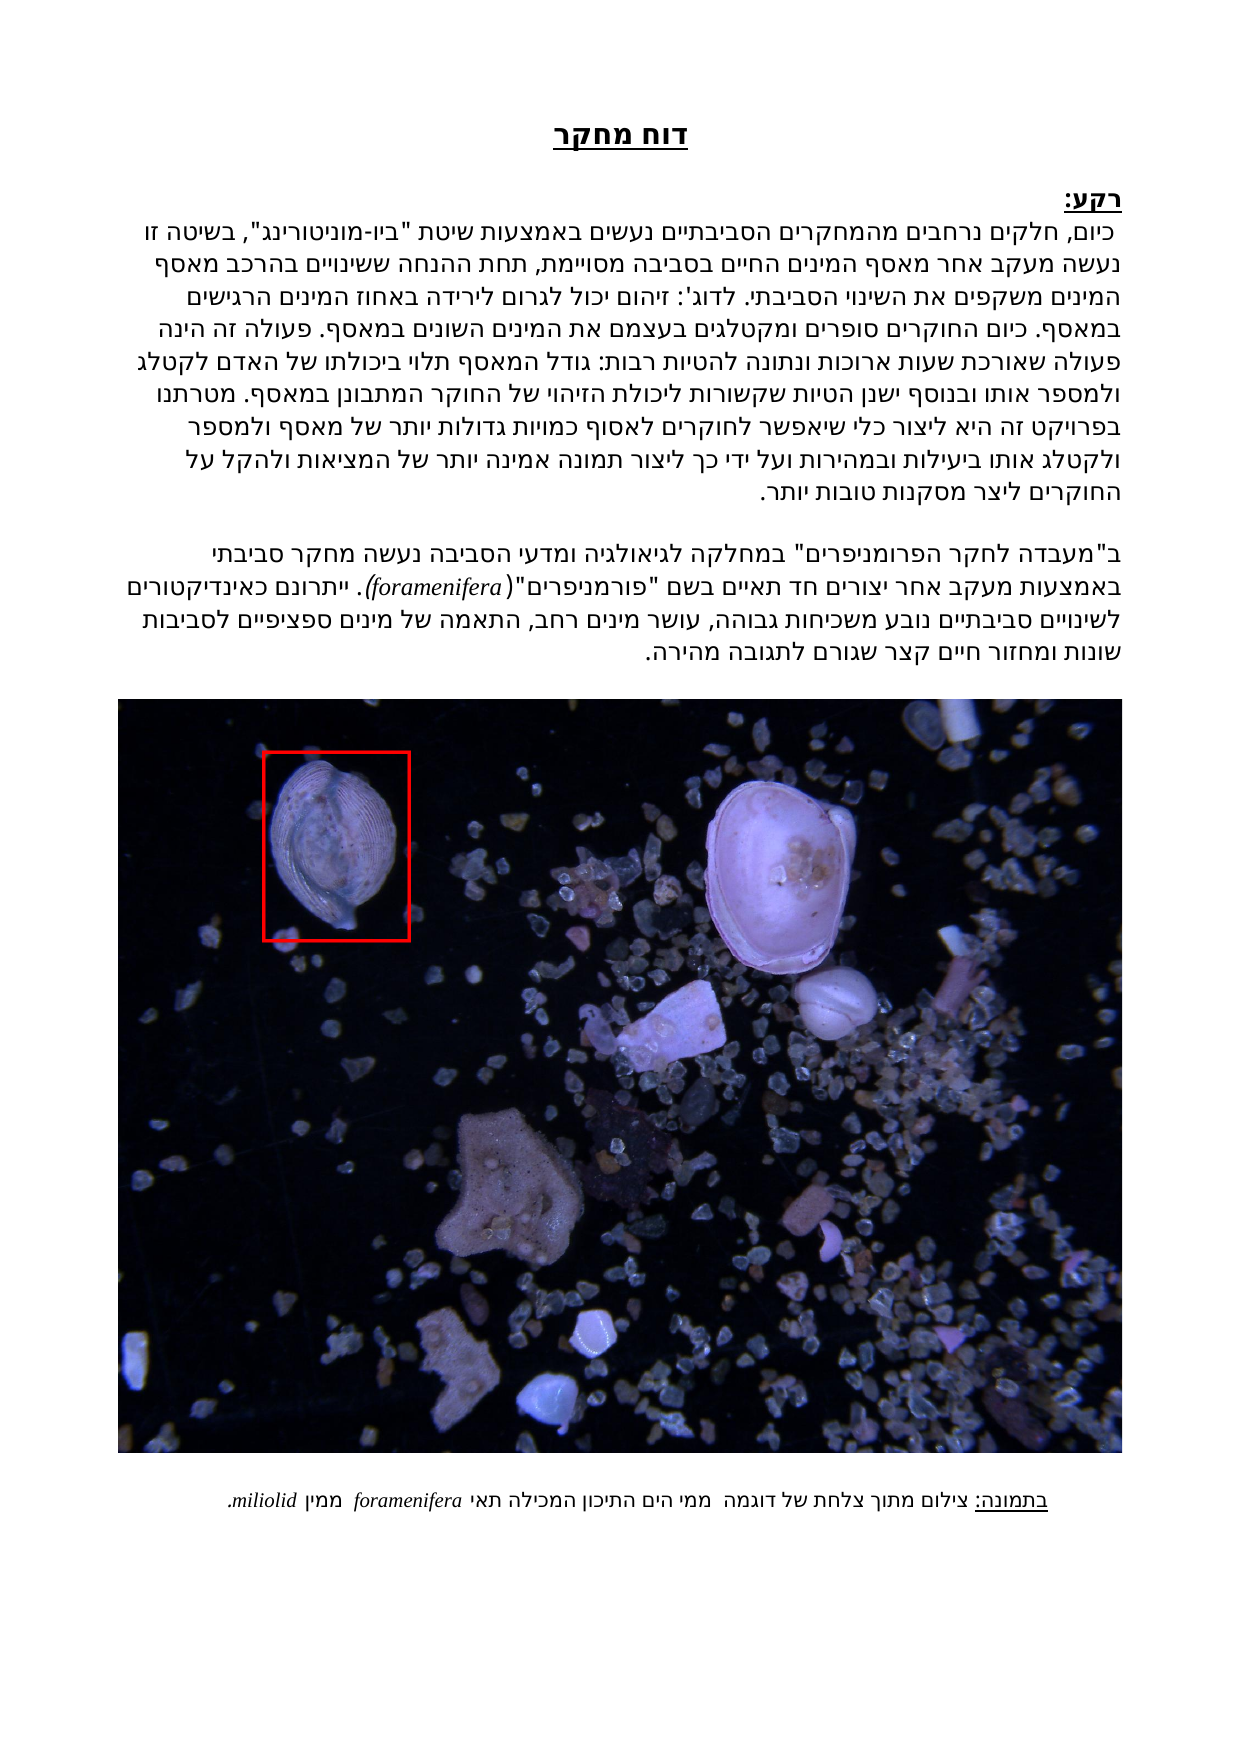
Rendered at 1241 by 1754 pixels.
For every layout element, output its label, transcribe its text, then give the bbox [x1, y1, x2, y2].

text בתמונה: צילום מתוך צלחת של דוגמה ממי הים התיכון המכילה תאי foramenifera ממין miliolid. [118, 1485, 1122, 1518]
text כיום, חלקים נרחבים מהמחקרים הסביבתיים נעשים באמצעות שיטת "ביו-מוניטורינג", בשיטה זו נעשה מעקב אחר מאסף המינים החיים בסביבה מסויימת, תחת ההנחה ששינויים בהרכב מאסף המינים משקפים את השינוי הסביבתי. לדוג': זיהום יכול לגרום לירידה באחוז המינים הרגישים במאסף. כיום החוקרים סופרים ומקטלגים בעצמם את המינים השונים במאסף. פעולה זה הינה פעולה שאורכת שעות ארוכות ונתונה להטיות רבות: גודל המאסף תלוי ביכולתו של האדם לקטלג ולמספר אותו ובנוסף ישנן הטיות שקשורות ליכולת הזיהוי של החוקר המתבונן במאסף. מטרתנו בפרויקט זה היא ליצור כלי שיאפשר לחוקרים לאסוף כמויות גדולות יותר של מאסף ולמספר ולקטלג אותו ביעילות ובמהירות ועל ידי כך ליצור תמונה אמינה יותר של המציאות ולהקל על החוקרים ליצר מסקנות טובות יותר. [118, 217, 1122, 511]
text רקע: [118, 185, 1122, 217]
text ב"מעבדה לחקר הפרומניפרים" במחלקה לגיאולגיה ומדעי הסביבה נעשה מחקר סביבתי באמצעות מעקב אחר יצורים חד תאיים בשם "פורמניפרים"(foramenifera). ייתרונם כאינדיקטורים לשינויים סביבתיים נובע משכיחות גבוהה, עושר מינים רחב, התאמה של מינים ספציפיים לסביבות שונות ומחזור חיים קצר שגורם לתגובה מהירה. [118, 540, 1122, 671]
picture [118, 699, 1123, 1453]
text דוח מחקר [118, 118, 1122, 156]
